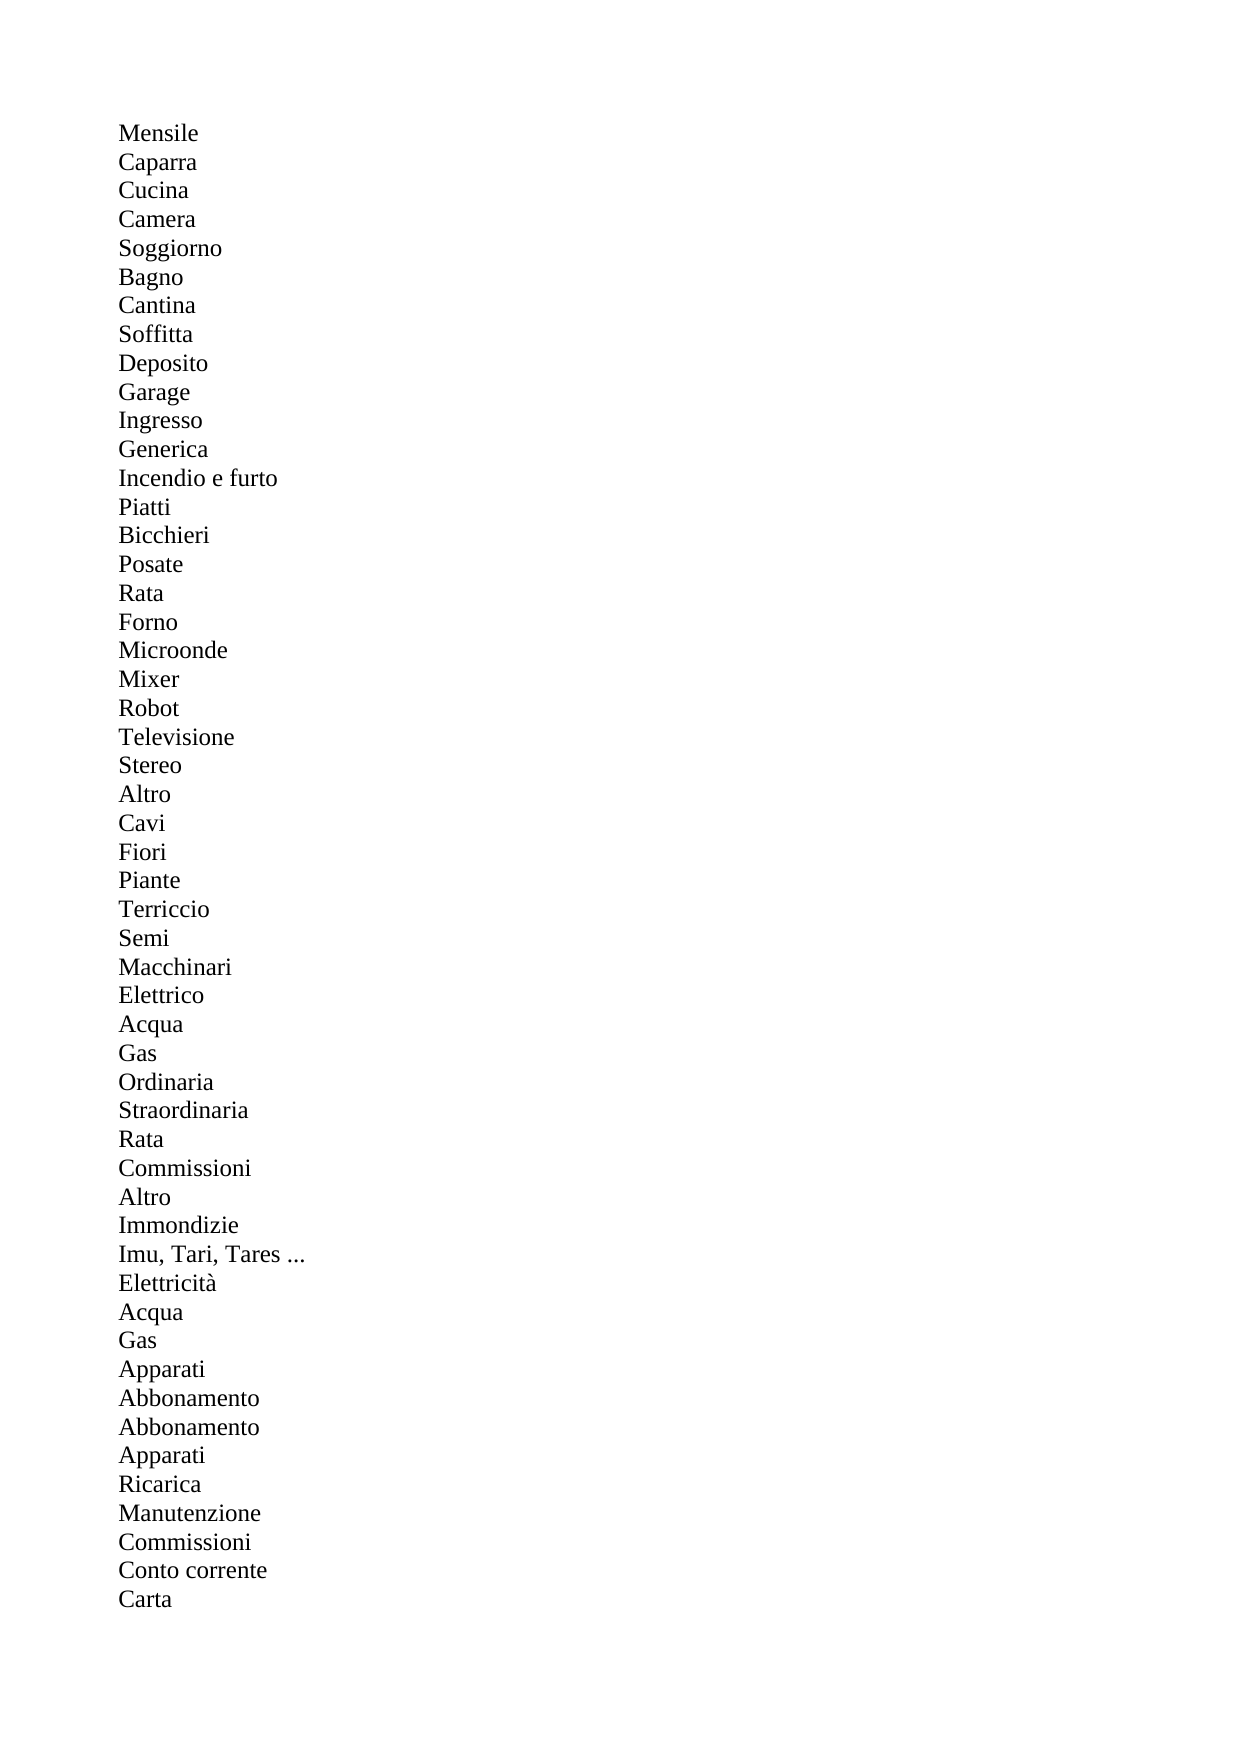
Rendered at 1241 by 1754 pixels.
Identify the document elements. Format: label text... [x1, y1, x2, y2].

text Acqua [118, 1009, 1122, 1038]
text Bagno [118, 262, 1122, 291]
text Cucina [118, 176, 1122, 204]
text Soggiorno [118, 233, 1122, 262]
text Immondizie [118, 1211, 1122, 1239]
text Incendio e furto [118, 463, 1122, 492]
text Acqua [118, 1297, 1122, 1326]
text Altro [118, 1182, 1122, 1211]
text Mensile [118, 118, 1122, 147]
text Imu, Tari, Tares ... [118, 1239, 1122, 1268]
text Bicchieri [118, 521, 1122, 549]
text Soffitta [118, 319, 1122, 348]
text Mixer [118, 664, 1122, 693]
text Macchinari [118, 952, 1122, 981]
text Piante [118, 866, 1122, 894]
text Deposito [118, 348, 1122, 377]
text Stereo [118, 751, 1122, 779]
text Altro [118, 779, 1122, 808]
text Abbonamento [118, 1383, 1122, 1412]
text Gas [118, 1038, 1122, 1067]
text Terriccio [118, 894, 1122, 923]
text Commissioni [118, 1527, 1122, 1556]
text Ricarica [118, 1469, 1122, 1498]
text Piatti [118, 492, 1122, 521]
text Forno [118, 607, 1122, 636]
text Televisione [118, 722, 1122, 751]
text Garage [118, 377, 1122, 406]
text Camera [118, 204, 1122, 233]
text Abbonamento [118, 1412, 1122, 1441]
text Posate [118, 549, 1122, 578]
text Ingresso [118, 406, 1122, 434]
text Generica [118, 434, 1122, 463]
text Ordinaria [118, 1067, 1122, 1096]
text Fiori [118, 837, 1122, 866]
text Microonde [118, 636, 1122, 664]
text Elettrico [118, 981, 1122, 1009]
text Apparati [118, 1354, 1122, 1383]
text Cantina [118, 291, 1122, 319]
text Caparra [118, 147, 1122, 176]
text Manutenzione [118, 1498, 1122, 1527]
text Carta [118, 1584, 1122, 1613]
text Cavi [118, 808, 1122, 837]
text Straordinaria [118, 1096, 1122, 1124]
text Robot [118, 693, 1122, 722]
text Rata [118, 1124, 1122, 1153]
text Semi [118, 923, 1122, 952]
text Commissioni [118, 1153, 1122, 1182]
text Elettricità [118, 1268, 1122, 1297]
text Apparati [118, 1441, 1122, 1469]
text Conto corrente [118, 1556, 1122, 1584]
text Rata [118, 578, 1122, 607]
text Gas [118, 1326, 1122, 1354]
